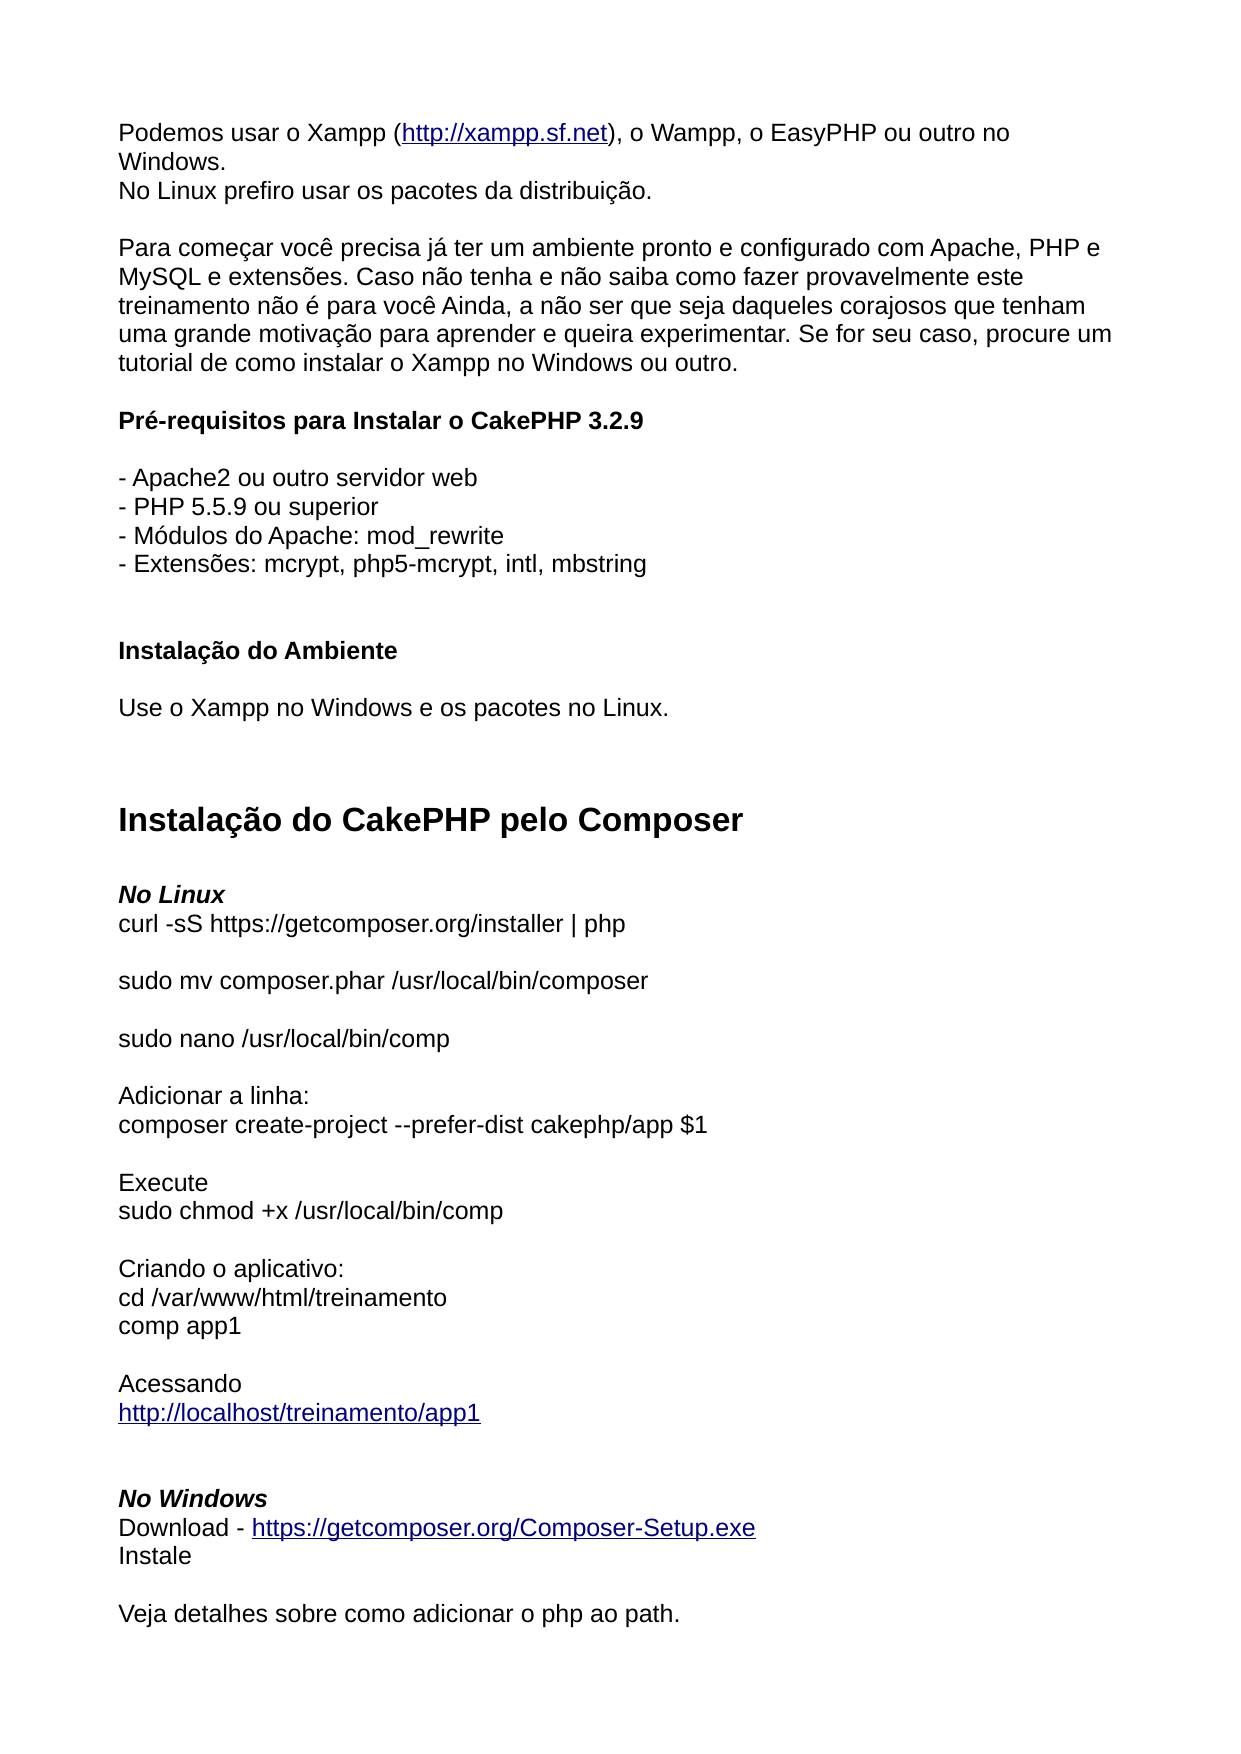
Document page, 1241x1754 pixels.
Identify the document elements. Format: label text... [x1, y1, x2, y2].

text - Apache2 ou outro servidor web [118, 463, 1122, 492]
text Download - https://getcomposer.org/Composer-Setup.exe [118, 1513, 1122, 1541]
text Use o Xampp no Windows e os pacotes no Linux. [118, 693, 1122, 722]
text Criando o aplicativo: [118, 1254, 1122, 1283]
text Instalação do Ambiente [118, 636, 1122, 664]
text Podemos usar o Xampp (http://xampp.sf.net), o Wampp, o EasyPHP ou outro no Windows. [118, 118, 1122, 176]
text curl -sS https://getcomposer.org/installer | php [118, 909, 1122, 938]
text - Extensões: mcrypt, php5-mcrypt, intl, mbstring [118, 549, 1122, 578]
text Pré-requisitos para Instalar o CakePHP 3.2.9 [118, 406, 1122, 434]
text Acessando [118, 1369, 1122, 1398]
text Para começar você precisa já ter um ambiente pronto e configurado com Apache, PHP e MySQL e extensões. Caso não tenha e não saiba como fazer provavelmente este treinamento não é para você Ainda, a não ser que seja daqueles corajosos que tenham uma grande motivação para aprender e queira experimentar. Se for seu caso, procure um tutorial de como instalar o Xampp no Windows ou outro. [118, 233, 1122, 377]
text sudo chmod +x /usr/local/bin/comp [118, 1196, 1122, 1225]
text composer create-project --prefer-dist cakephp/app $1 [118, 1110, 1122, 1139]
text - PHP 5.5.9 ou superior [118, 492, 1122, 521]
text Execute [118, 1168, 1122, 1196]
text No Linux [118, 880, 1122, 909]
text sudo nano /usr/local/bin/comp [118, 1024, 1122, 1053]
text Adicionar a linha: [118, 1081, 1122, 1110]
subtitle Instalação do CakePHP pelo Composer [118, 800, 1122, 839]
text Veja detalhes sobre como adicionar o php ao path. [118, 1599, 1122, 1628]
text Instale [118, 1541, 1122, 1570]
text http://localhost/treinamento/app1 [118, 1398, 1122, 1426]
text No Windows [118, 1484, 1122, 1513]
text sudo mv composer.phar /usr/local/bin/composer [118, 966, 1122, 995]
text No Linux prefiro usar os pacotes da distribuição. [118, 176, 1122, 204]
text - Módulos do Apache: mod_rewrite [118, 521, 1122, 549]
text cd /var/www/html/treinamento [118, 1283, 1122, 1311]
text comp app1 [118, 1311, 1122, 1340]
